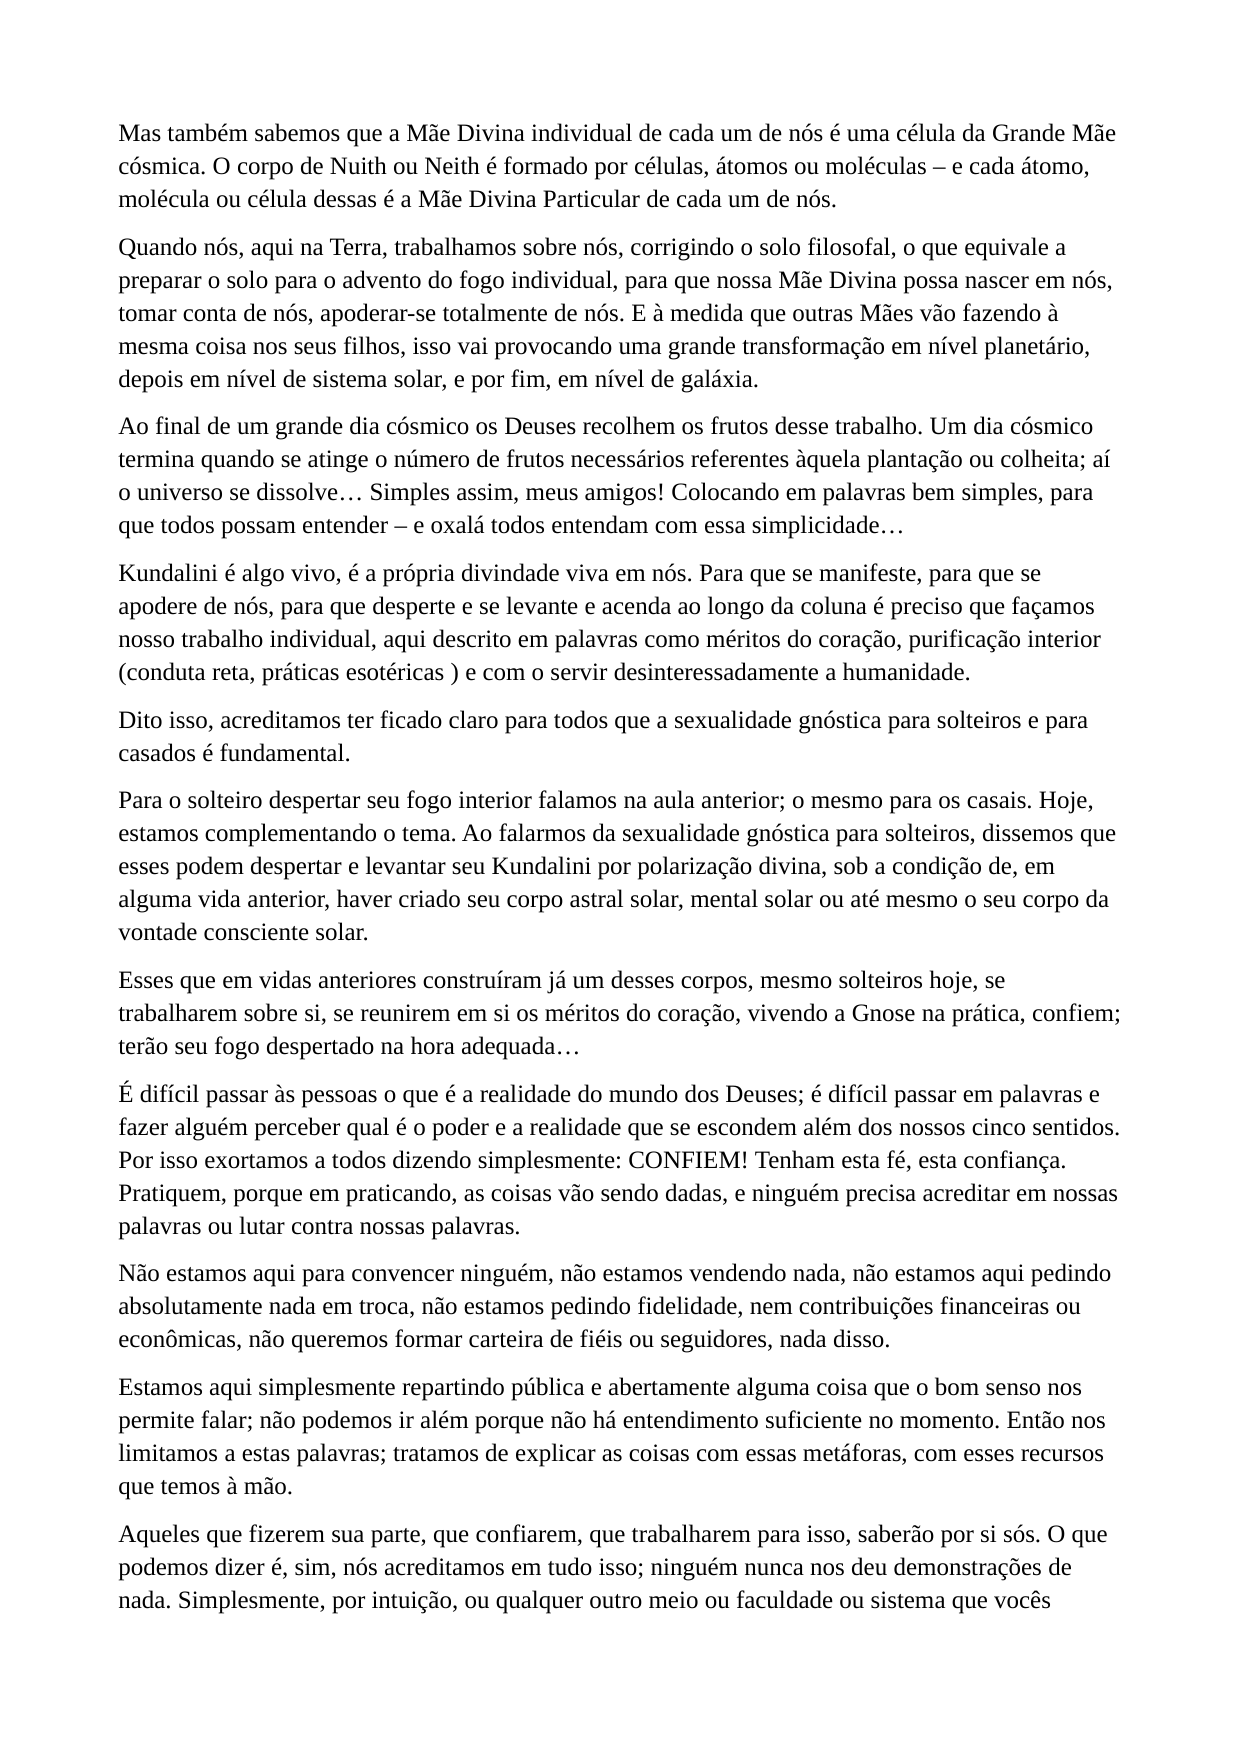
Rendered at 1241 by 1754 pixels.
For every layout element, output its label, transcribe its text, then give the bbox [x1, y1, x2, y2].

text Ao final de um grande dia cósmico os Deuses recolhem os frutos desse trabalho. Um dia cósmico termina quando se atinge o número de frutos necessários referentes àquela plantação ou colheita; aí o universo se dissolve… Simples assim, meus amigos! Colocando em palavras bem simples, para que todos possam entender – e oxalá todos entendam com essa simplicidade… [118, 411, 1122, 539]
text Estamos aqui simplesmente repartindo pública e abertamente alguma coisa que o bom senso nos permite falar; não podemos ir além porque não há entendimento suficiente no momento. Então nos limitamos a estas palavras; tratamos de explicar as coisas com essas metáforas, com esses recursos que temos à mão. [118, 1372, 1122, 1500]
text Mas também sabemos que a Mãe Divina individual de cada um de nós é uma célula da Grande Mãe cósmica. O corpo de Nuith ou Neith é formado por células, átomos ou moléculas – e cada átomo, molécula ou célula dessas é a Mãe Divina Particular de cada um de nós. [118, 118, 1122, 213]
text É difícil passar às pessoas o que é a realidade do mundo dos Deuses; é difícil passar em palavras e fazer alguém perceber qual é o poder e a realidade que se escondem além dos nossos cinco sentidos. Por isso exortamos a todos dizendo simplesmente: CONFIEM! Tenham esta fé, esta confiança. Pratiquem, porque em praticando, as coisas vão sendo dadas, e ninguém precisa acreditar em nossas palavras ou lutar contra nossas palavras. [118, 1079, 1122, 1239]
text Aqueles que fizerem sua parte, que confiarem, que trabalharem para isso, saberão por si sós. O que podemos dizer é, sim, nós acreditamos em tudo isso; ninguém nunca nos deu demonstrações de nada. Simplesmente, por intuição, ou qualquer outro meio ou faculdade ou sistema que vocês [118, 1519, 1122, 1613]
text Não estamos aqui para convencer ninguém, não estamos vendendo nada, não estamos aqui pedindo absolutamente nada em troca, não estamos pedindo fidelidade, nem contribuições financeiras ou econômicas, não queremos formar carteira de fiéis ou seguidores, nada disso. [118, 1258, 1122, 1353]
text Quando nós, aqui na Terra, trabalhamos sobre nós, corrigindo o solo filosofal, o que equivale a preparar o solo para o advento do fogo individual, para que nossa Mãe Divina possa nascer em nós, tomar conta de nós, apoderar-se totalmente de nós. E à medida que outras Mães vão fazendo à mesma coisa nos seus filhos, isso vai provocando uma grande transformação em nível planetário, depois em nível de sistema solar, e por fim, em nível de galáxia. [118, 232, 1122, 393]
text Dito isso, acreditamos ter ficado claro para todos que a sexualidade gnóstica para solteiros e para casados é fundamental. [118, 705, 1122, 767]
text Para o solteiro despertar seu fogo interior falamos na aula anterior; o mesmo para os casais. Hoje, estamos complementando o tema. Ao falarmos da sexualidade gnóstica para solteiros, dissemos que esses podem despertar e levantar seu Kundalini por polarização divina, sob a condição de, em alguma vida anterior, haver criado seu corpo astral solar, mental solar ou até mesmo o seu corpo da vontade consciente solar. [118, 785, 1122, 946]
text Kundalini é algo vivo, é a própria divindade viva em nós. Para que se manifeste, para que se apodere de nós, para que desperte e se levante e acenda ao longo da coluna é preciso que façamos nosso trabalho individual, aqui descrito em palavras como méritos do coração, purificação interior (conduta reta, práticas esotéricas ) e com o servir desinteressadamente a humanidade. [118, 558, 1122, 686]
text Esses que em vidas anteriores construíram já um desses corpos, mesmo solteiros hoje, se trabalharem sobre si, se reunirem em si os méritos do coração, vivendo a Gnose na prática, confiem; terão seu fogo despertado na hora adequada… [118, 965, 1122, 1060]
